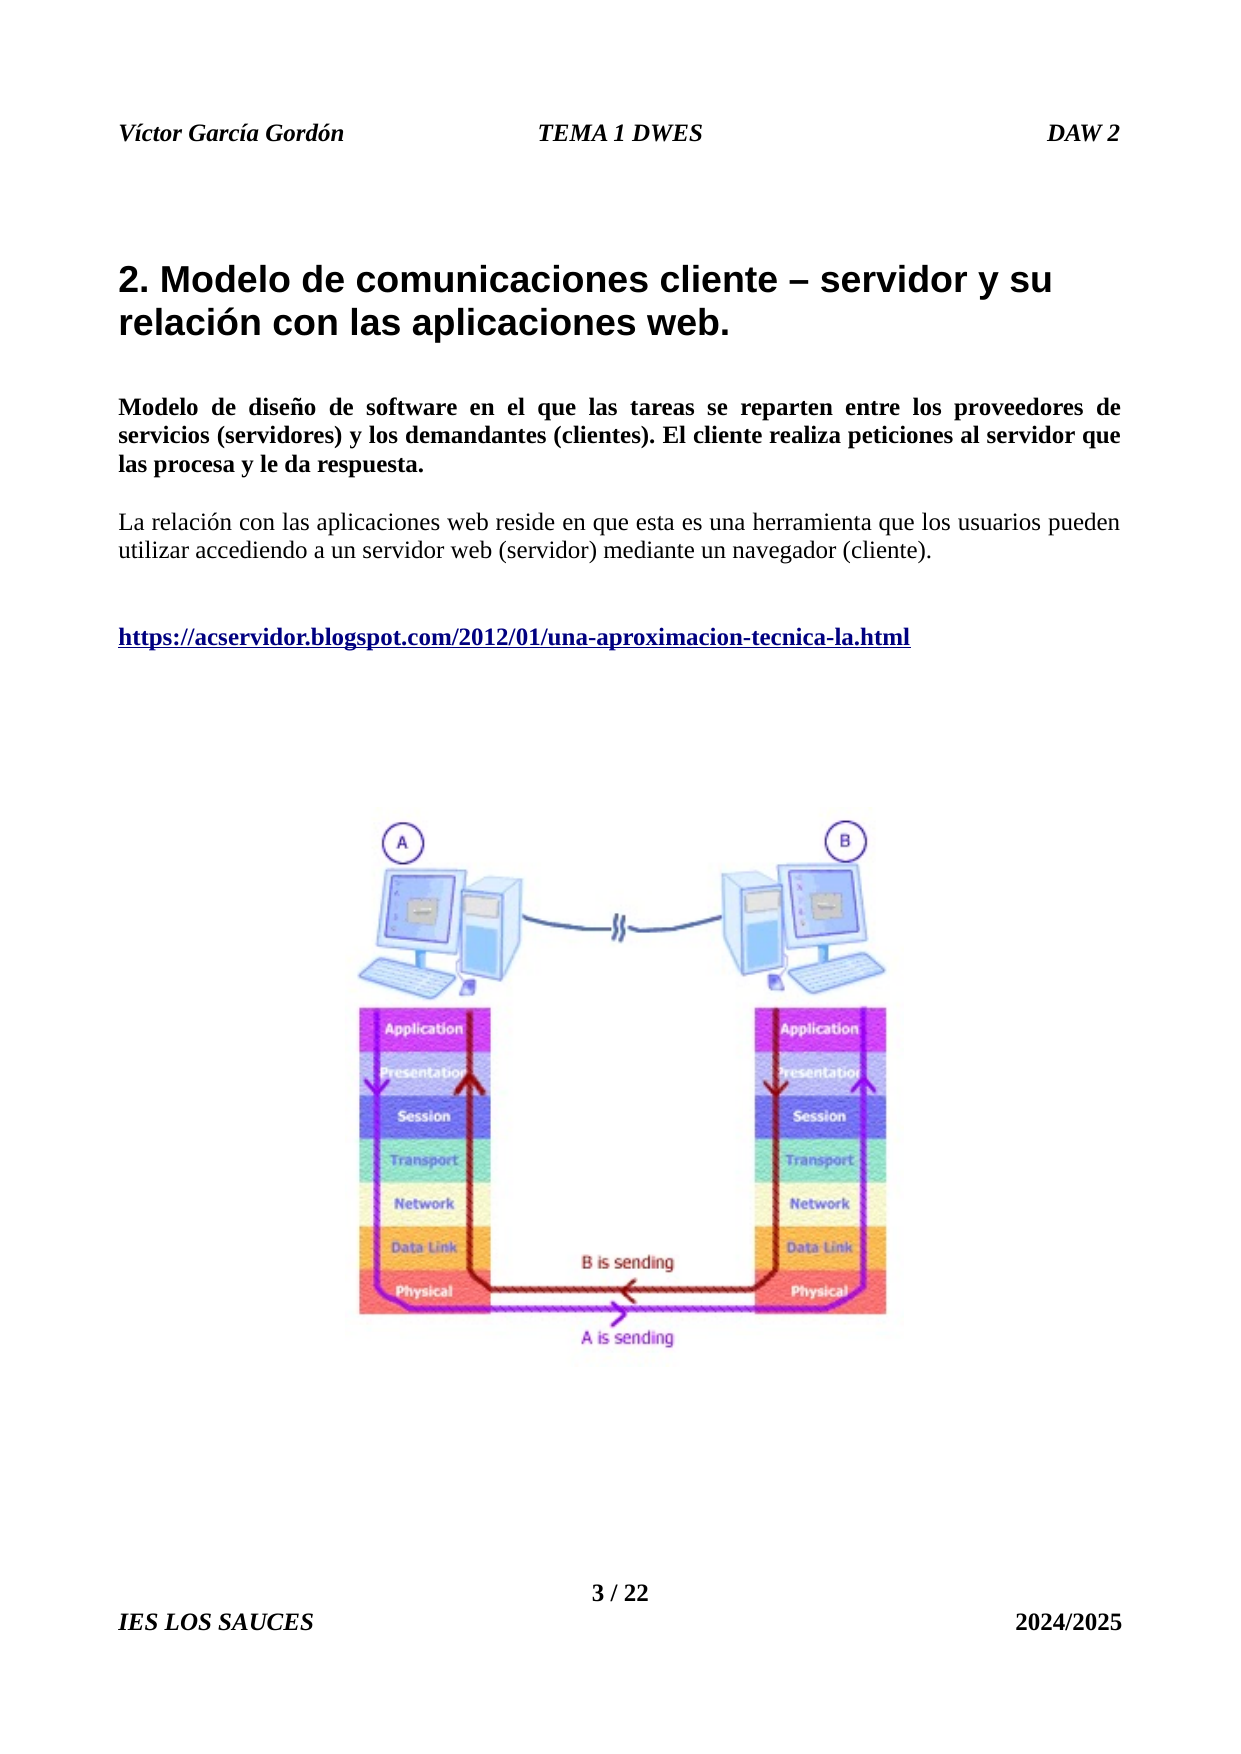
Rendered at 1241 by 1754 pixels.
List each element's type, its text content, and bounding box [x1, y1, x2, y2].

subtitle 2. Modelo de comunicaciones cliente – servidor y su relación con las aplicaciones web. [118, 257, 1122, 343]
text Modelo de diseño de software en el que las tareas se reparten entre los proveedores de servicios (servidores) y los demandantes (clientes). El cliente realiza peticiones al servidor que las procesa y le da respuesta. [118, 392, 1122, 478]
text https://acservidor.blogspot.com/2012/01/una-aproximacion-tecnica-la.html [118, 622, 1122, 650]
text La relación con las aplicaciones web reside en que esta es una herramienta que los usuarios pueden utilizar accediendo a un servidor web (servidor) mediante un navegador (cliente). [118, 507, 1122, 564]
picture [344, 807, 904, 1367]
